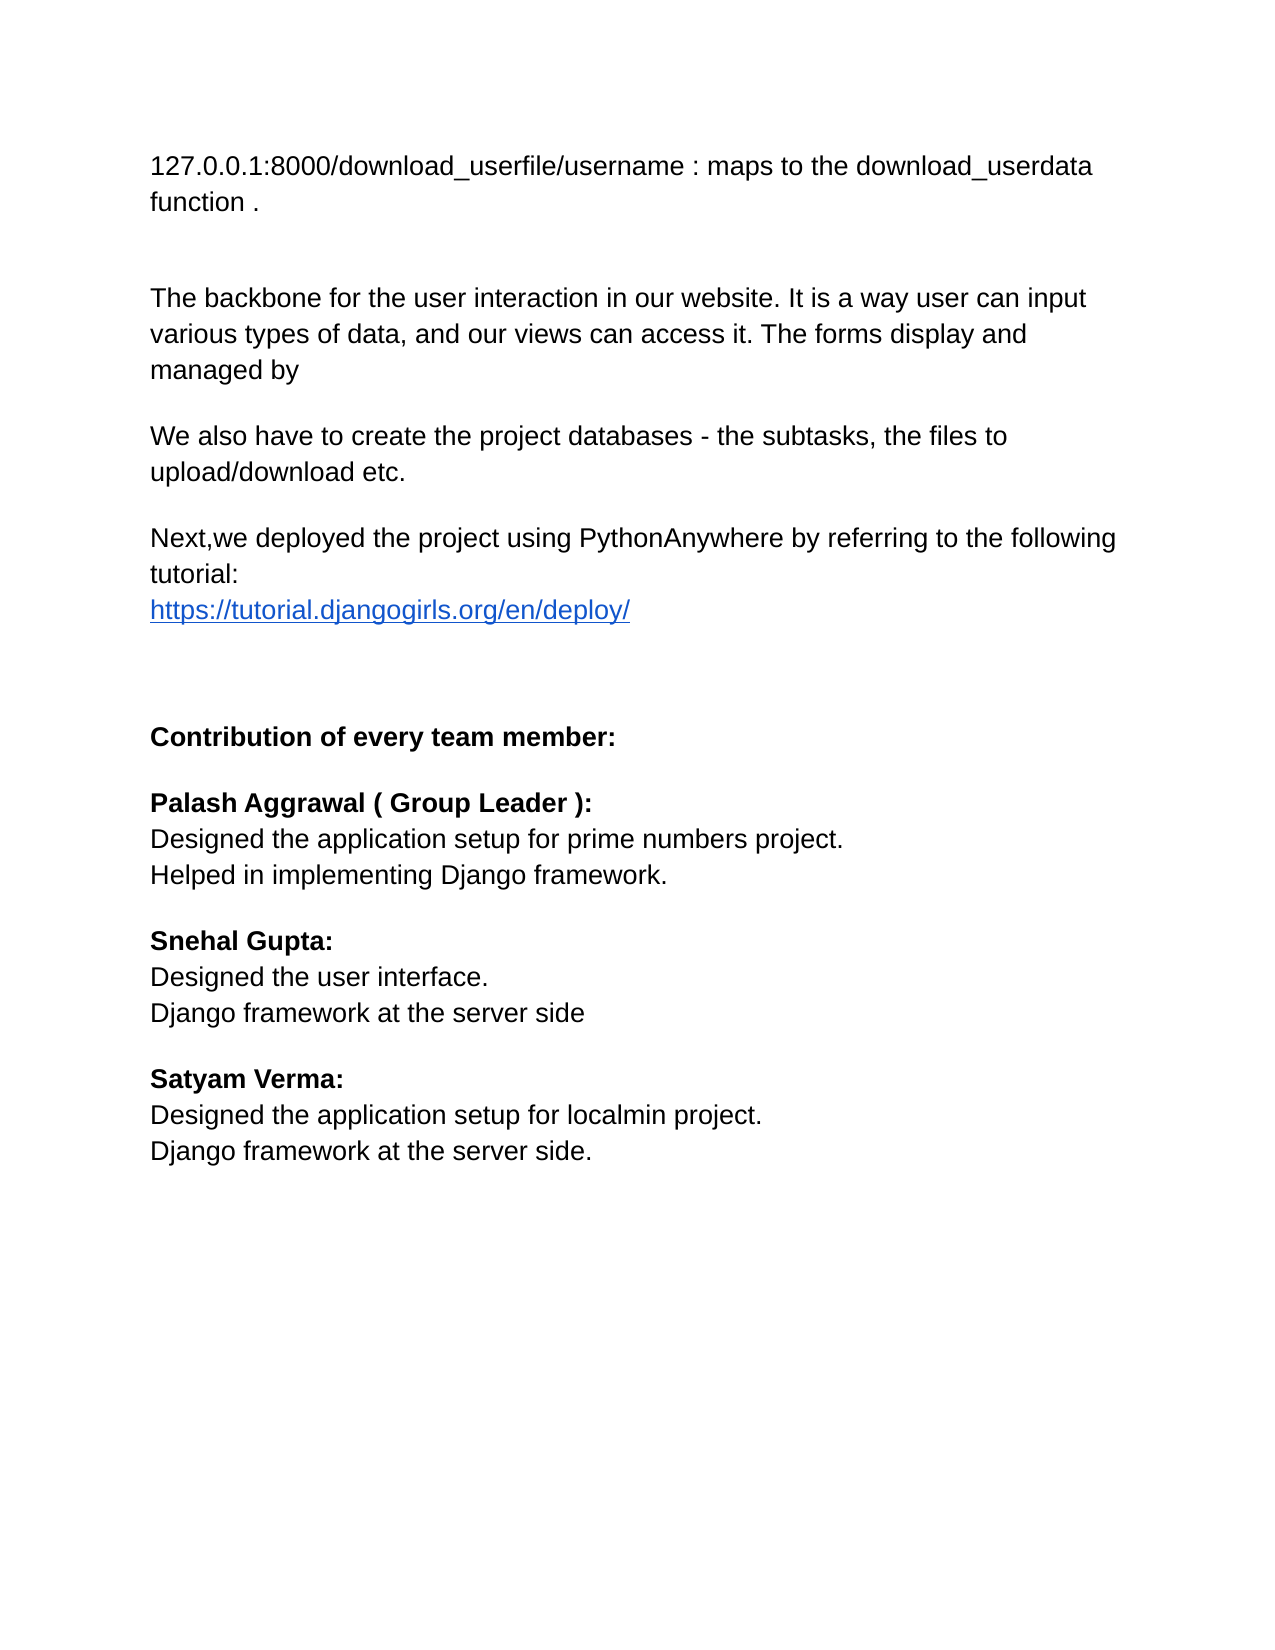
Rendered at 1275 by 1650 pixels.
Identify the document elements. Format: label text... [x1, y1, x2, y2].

text Helped in implementing Django framework. [150, 859, 1125, 890]
text Satyam Verma: [150, 1063, 1125, 1094]
text 127.0.0.1:8000/download_userfile/username : maps to the download_userdata function . [150, 150, 1125, 217]
text We also have to create the project databases - the subtasks, the files to upload/download etc. [150, 420, 1125, 487]
text Snehal Gupta: [150, 925, 1125, 956]
text Next,we deployed the project using PythonAnywhere by referring to the following tutorial: [150, 522, 1125, 589]
text Designed the user interface. [150, 961, 1125, 992]
text https://tutorial.djangogirls.org/en/deploy/ [150, 594, 1125, 626]
text Palash Aggrawal ( Group Leader ): [150, 787, 1125, 818]
text The backbone for the user interaction in our website. It is a way user can input various types of data, and our views can access it. The forms display and managed by [150, 282, 1125, 385]
text Django framework at the server side [150, 997, 1125, 1028]
text Designed the application setup for prime numbers project. [150, 823, 1125, 854]
text Contribution of every team member: [150, 721, 1125, 752]
text Designed the application setup for localmin project. [150, 1099, 1125, 1130]
text Django framework at the server side. [150, 1135, 1125, 1166]
